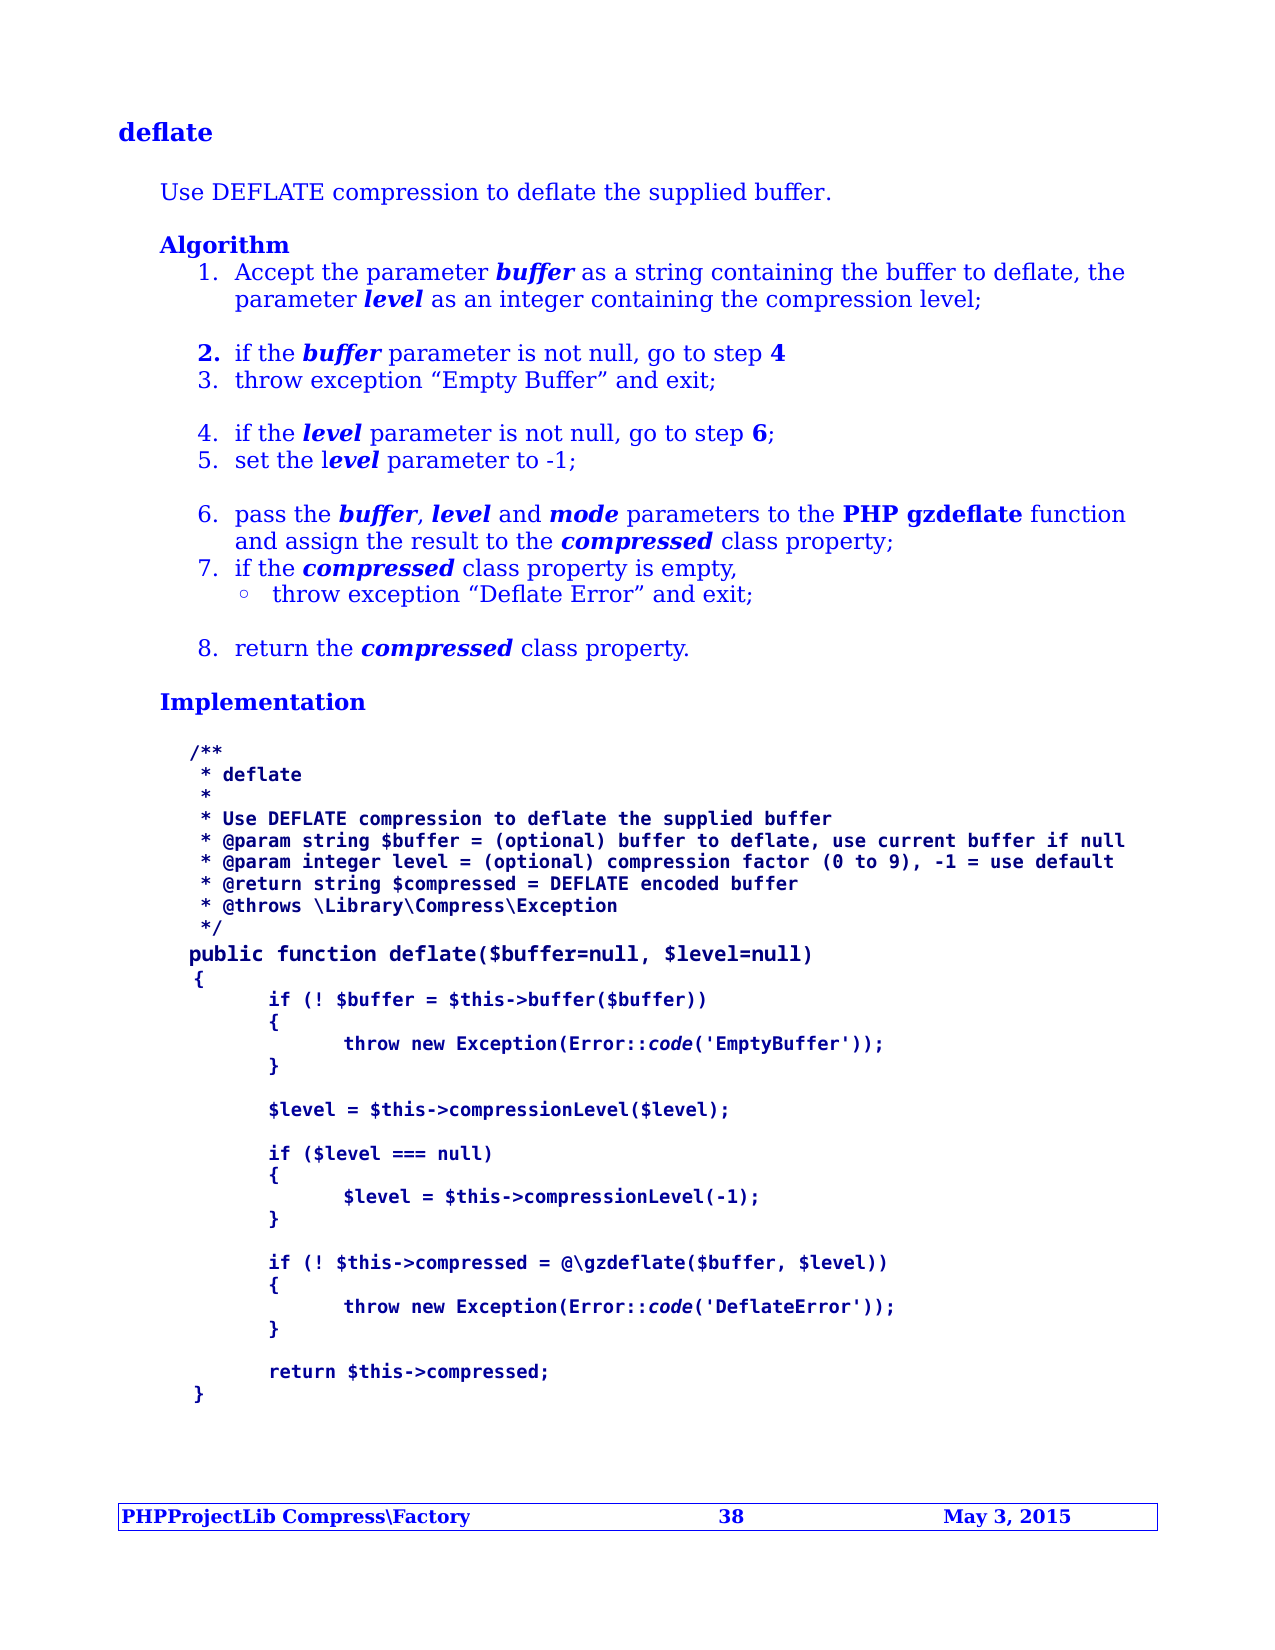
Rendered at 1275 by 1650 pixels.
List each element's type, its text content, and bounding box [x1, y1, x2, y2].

list * @param string $buffer = (optional) buffer to deflate, use current buffer if null [189, 830, 1157, 852]
text } [118, 1383, 1157, 1405]
text { [118, 1011, 1157, 1033]
text } [118, 1317, 1157, 1339]
title deflate [118, 118, 1157, 147]
list public function deflate($buffer=null, $level=null) [189, 939, 1157, 967]
text if (! $buffer = $this->buffer($buffer)) [118, 989, 1157, 1011]
list * @throws \Library\Compress\Exception [189, 895, 1157, 917]
text $level = $this->compressionLevel(-1); [118, 1186, 1157, 1208]
list set the level parameter to -1; [197, 447, 1157, 474]
text Use DEFLATE compression to deflate the supplied buffer. [159, 179, 1157, 205]
text Algorithm [159, 232, 1157, 259]
list */ [189, 917, 1157, 939]
list * [189, 786, 1157, 808]
text } [118, 1208, 1157, 1230]
list Accept the parameter buffer as a string containing the buffer to deflate, the parameter level as an integer containing the compression level; [197, 259, 1157, 313]
text if ($level === null) [118, 1142, 1157, 1164]
list pass the buffer, level and mode parameters to the PHP gzdeflate function and assign the result to the compressed class property; [197, 501, 1157, 555]
list * deflate [189, 764, 1157, 786]
text throw new Exception(Error::code('DeflateError')); [118, 1296, 1157, 1317]
text $level = $this->compressionLevel($level); [118, 1099, 1157, 1121]
list throw exception “Empty Buffer” and exit; [197, 367, 1157, 393]
list * Use DEFLATE compression to deflate the supplied buffer [189, 808, 1157, 830]
list if the buffer parameter is not null, go to step 4 [197, 340, 1157, 367]
list throw exception “Deflate Error” and exit; [234, 582, 1157, 608]
text throw new Exception(Error::code('EmptyBuffer')); [118, 1033, 1157, 1055]
text Implementation [159, 689, 1157, 716]
text if (! $this->compressed = @\gzdeflate($buffer, $level)) [118, 1252, 1157, 1274]
text { [118, 967, 1157, 989]
text return $this->compressed; [118, 1361, 1157, 1383]
list * @param integer level = (optional) compression factor (0 to 9), -1 = use default [189, 852, 1157, 873]
text } [118, 1055, 1157, 1077]
list * @return string $compressed = DEFLATE encoded buffer [189, 873, 1157, 895]
list return the compressed class property. [197, 635, 1157, 662]
list if the compressed class property is empty, [197, 555, 1157, 582]
list if the level parameter is not null, go to step 6; [197, 420, 1157, 447]
text { [118, 1164, 1157, 1186]
list /** [189, 742, 1157, 764]
text { [118, 1274, 1157, 1296]
